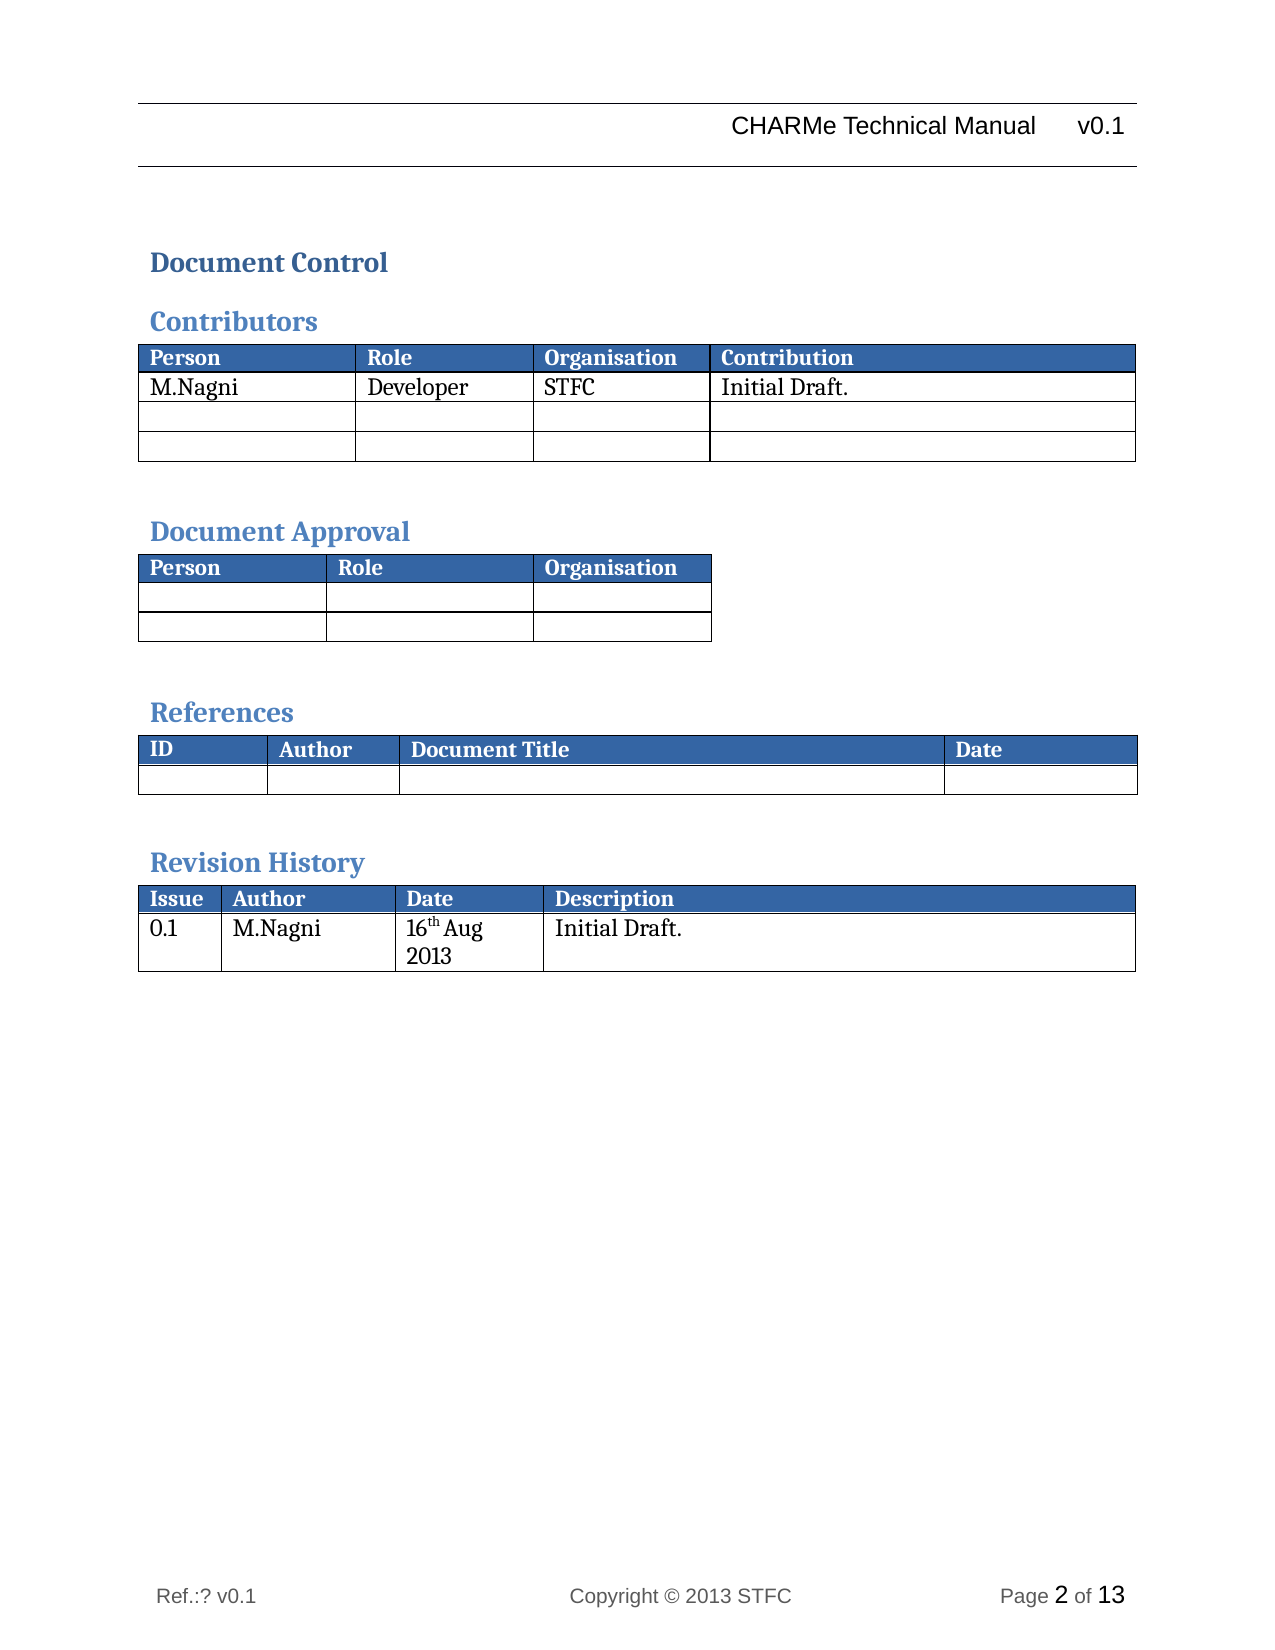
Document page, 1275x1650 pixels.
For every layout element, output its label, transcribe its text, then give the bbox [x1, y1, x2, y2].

text References [150, 696, 1125, 729]
table_cell M.Nagni [139, 373, 355, 401]
table_cell [534, 402, 709, 431]
table_cell [327, 583, 533, 611]
table_header Date [945, 736, 1137, 764]
table_cell [356, 432, 533, 461]
table_header Role [327, 555, 533, 582]
table_header Organisation [534, 555, 711, 582]
table_cell [534, 613, 711, 641]
table_cell [711, 432, 1135, 461]
table_cell [139, 766, 267, 794]
table_cell [534, 432, 709, 461]
table_header Person [139, 555, 326, 582]
table_cell [400, 766, 944, 794]
table_cell M.Nagni [222, 914, 395, 971]
table_cell 0.1 [139, 914, 221, 971]
table_cell 16th Aug 2013 [396, 914, 543, 971]
table_cell [356, 402, 533, 431]
table_header Date [396, 886, 543, 912]
table_cell [327, 613, 533, 641]
text Revision History [150, 846, 1125, 880]
table_cell STFC [534, 373, 709, 401]
table_cell Initial Draft. [711, 373, 1135, 401]
text Document Approval [150, 516, 1125, 549]
table_header Document Title [400, 736, 944, 764]
table_header ID [139, 736, 267, 764]
table_cell [711, 402, 1135, 431]
table_header Issue [139, 886, 221, 912]
table_header Person [139, 345, 355, 371]
table_cell Developer [356, 373, 533, 401]
table_cell [139, 432, 355, 461]
table_header Author [222, 886, 395, 912]
table_cell [139, 613, 326, 641]
table_cell [534, 583, 711, 611]
table_header Contribution [711, 345, 1135, 371]
table_cell [268, 766, 399, 794]
table_cell [139, 402, 355, 431]
text Contributors [150, 305, 1125, 339]
table_cell [945, 766, 1137, 794]
table_cell [139, 583, 326, 611]
table_header Author [268, 736, 399, 764]
text Document Control [150, 246, 1125, 279]
table_header Organisation [534, 345, 709, 371]
table_header Role [356, 345, 533, 371]
table_cell Initial Draft. [544, 914, 1135, 971]
table_header Description [544, 886, 1135, 912]
